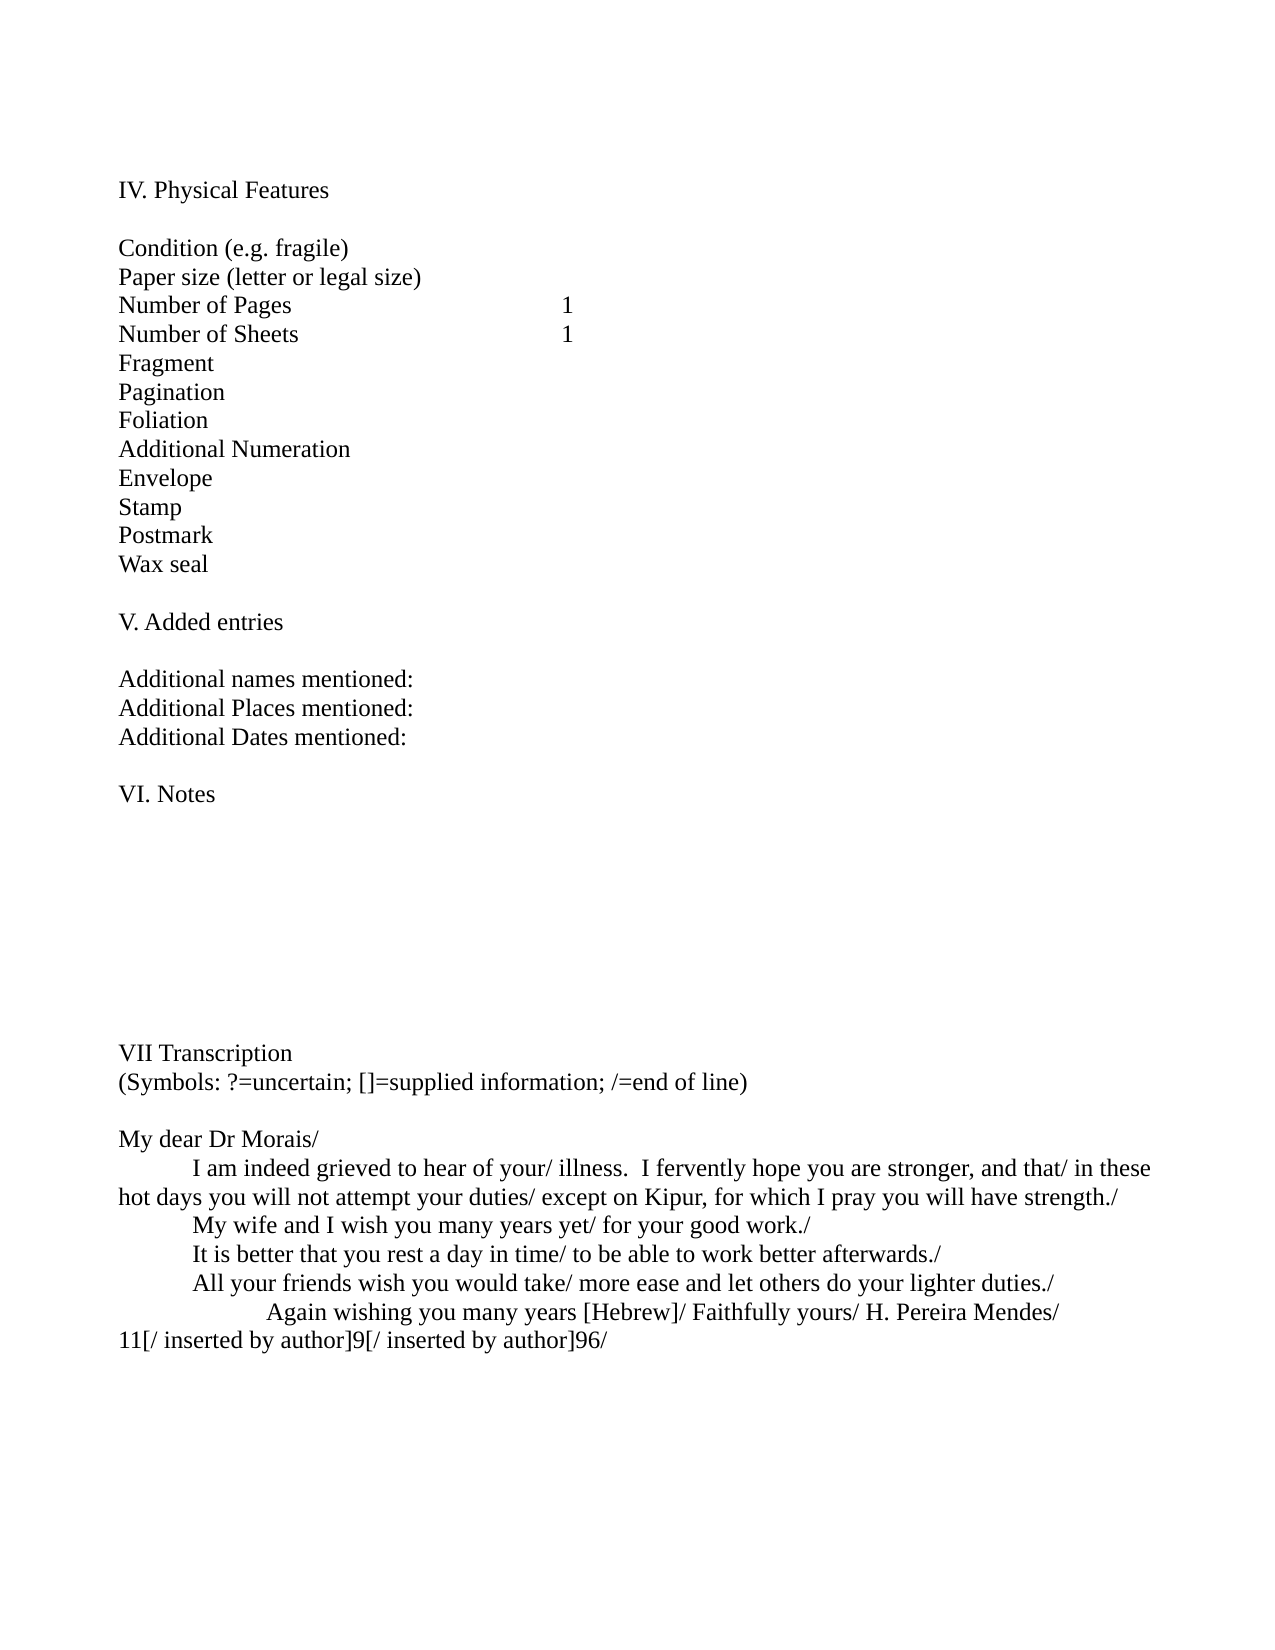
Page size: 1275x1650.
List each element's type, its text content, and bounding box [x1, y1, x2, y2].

text Fragment [118, 348, 1157, 377]
text Again wishing you many years [Hebrew]/ Faithfully yours/ H. Pereira Mendes/ [118, 1297, 1157, 1326]
text Additional names mentioned: [118, 664, 1157, 693]
text Envelope [118, 463, 1157, 492]
text 11[/ inserted by author]9[/ inserted by author]96/ [118, 1326, 1157, 1354]
text VI. Notes [118, 779, 1157, 808]
text Pagination [118, 377, 1157, 406]
text Condition (e.g. fragile) [118, 233, 1157, 262]
text Number of Pages 1 [118, 291, 1157, 319]
text Paper size (letter or legal size) [118, 262, 1157, 291]
text All your friends wish you would take/ more ease and let others do your lighter duties./ [118, 1268, 1157, 1297]
text Postma rk [118, 521, 1157, 549]
text Stamp [118, 492, 1157, 521]
text Additional Dates mentioned: [118, 722, 1157, 751]
text VII Transcription [118, 1038, 1157, 1067]
text Number of Sheets 1 [118, 319, 1157, 348]
text (Symbols: ?=uncertain; []=supplied information; /=end of line) [118, 1067, 1157, 1096]
text Wax seal [118, 549, 1157, 578]
text I am indeed grieved to hear of your/ illness. I fervently hope you are stronger, and that/ in these hot days you will not attempt your duties/ except on Kipur, for which I pray you will have strength./ [118, 1153, 1157, 1211]
text My wife and I wish you many years yet/ for your good work./ [118, 1211, 1157, 1239]
text Additional Places mentioned: [118, 693, 1157, 722]
text It is better that you rest a day in time/ to be able to work better afterwards./ [118, 1239, 1157, 1268]
text V. Added entries [118, 607, 1157, 636]
text Foliation [118, 406, 1157, 434]
text IV. Physical Features [118, 176, 1157, 204]
text Additional Numeration [118, 434, 1157, 463]
text My dear Dr Morais/ [118, 1124, 1157, 1153]
